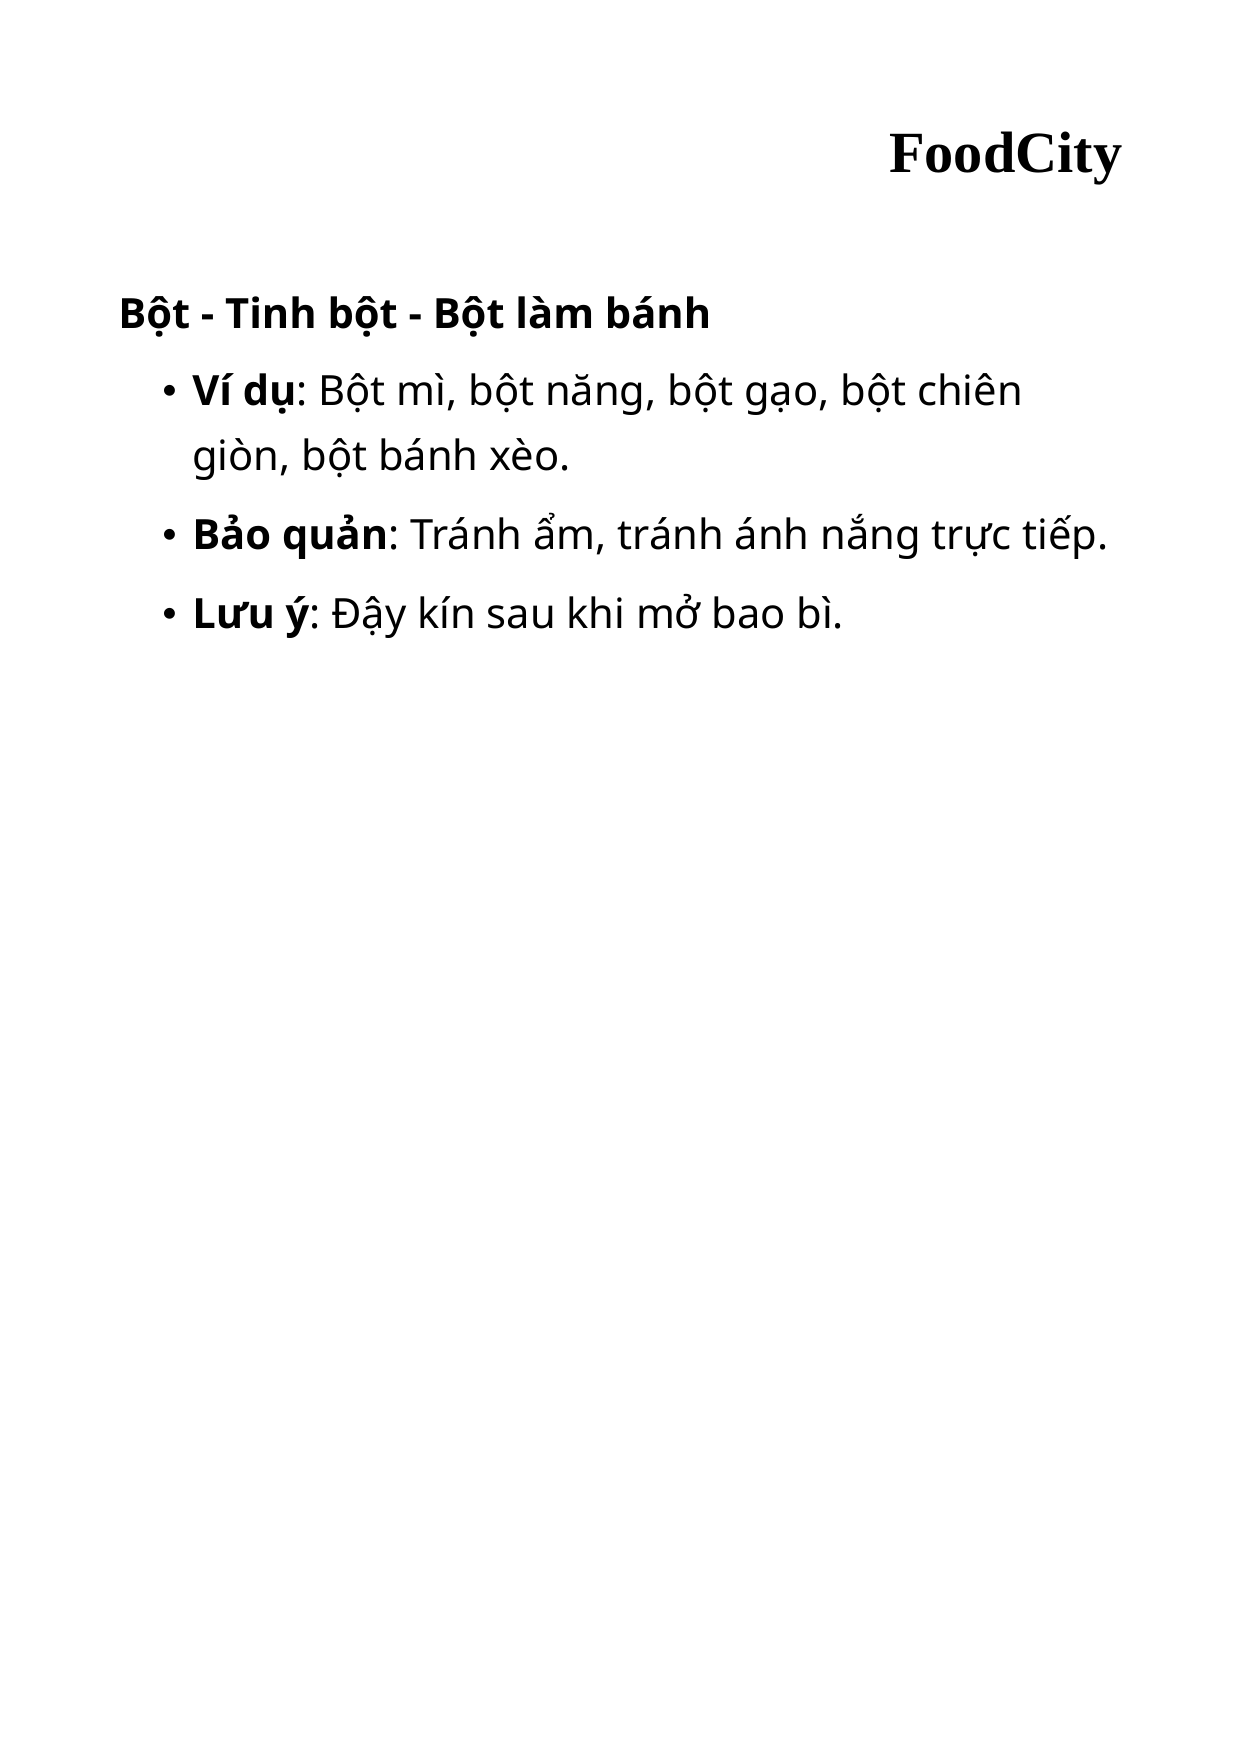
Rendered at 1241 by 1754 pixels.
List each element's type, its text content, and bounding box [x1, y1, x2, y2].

list Ví dụ: Bột mì, bột năng, bột gạo, bột chiên giòn, bột bánh xèo. [162, 361, 1122, 482]
list Lưu ý: Đậy kín sau khi mở bao bì. [162, 584, 1122, 641]
list Bảo quản: Tránh ẩm, tránh ánh nắng trực tiếp. [162, 505, 1122, 562]
subtitle Bột - Tinh bột - Bột làm bánh [118, 284, 1122, 341]
